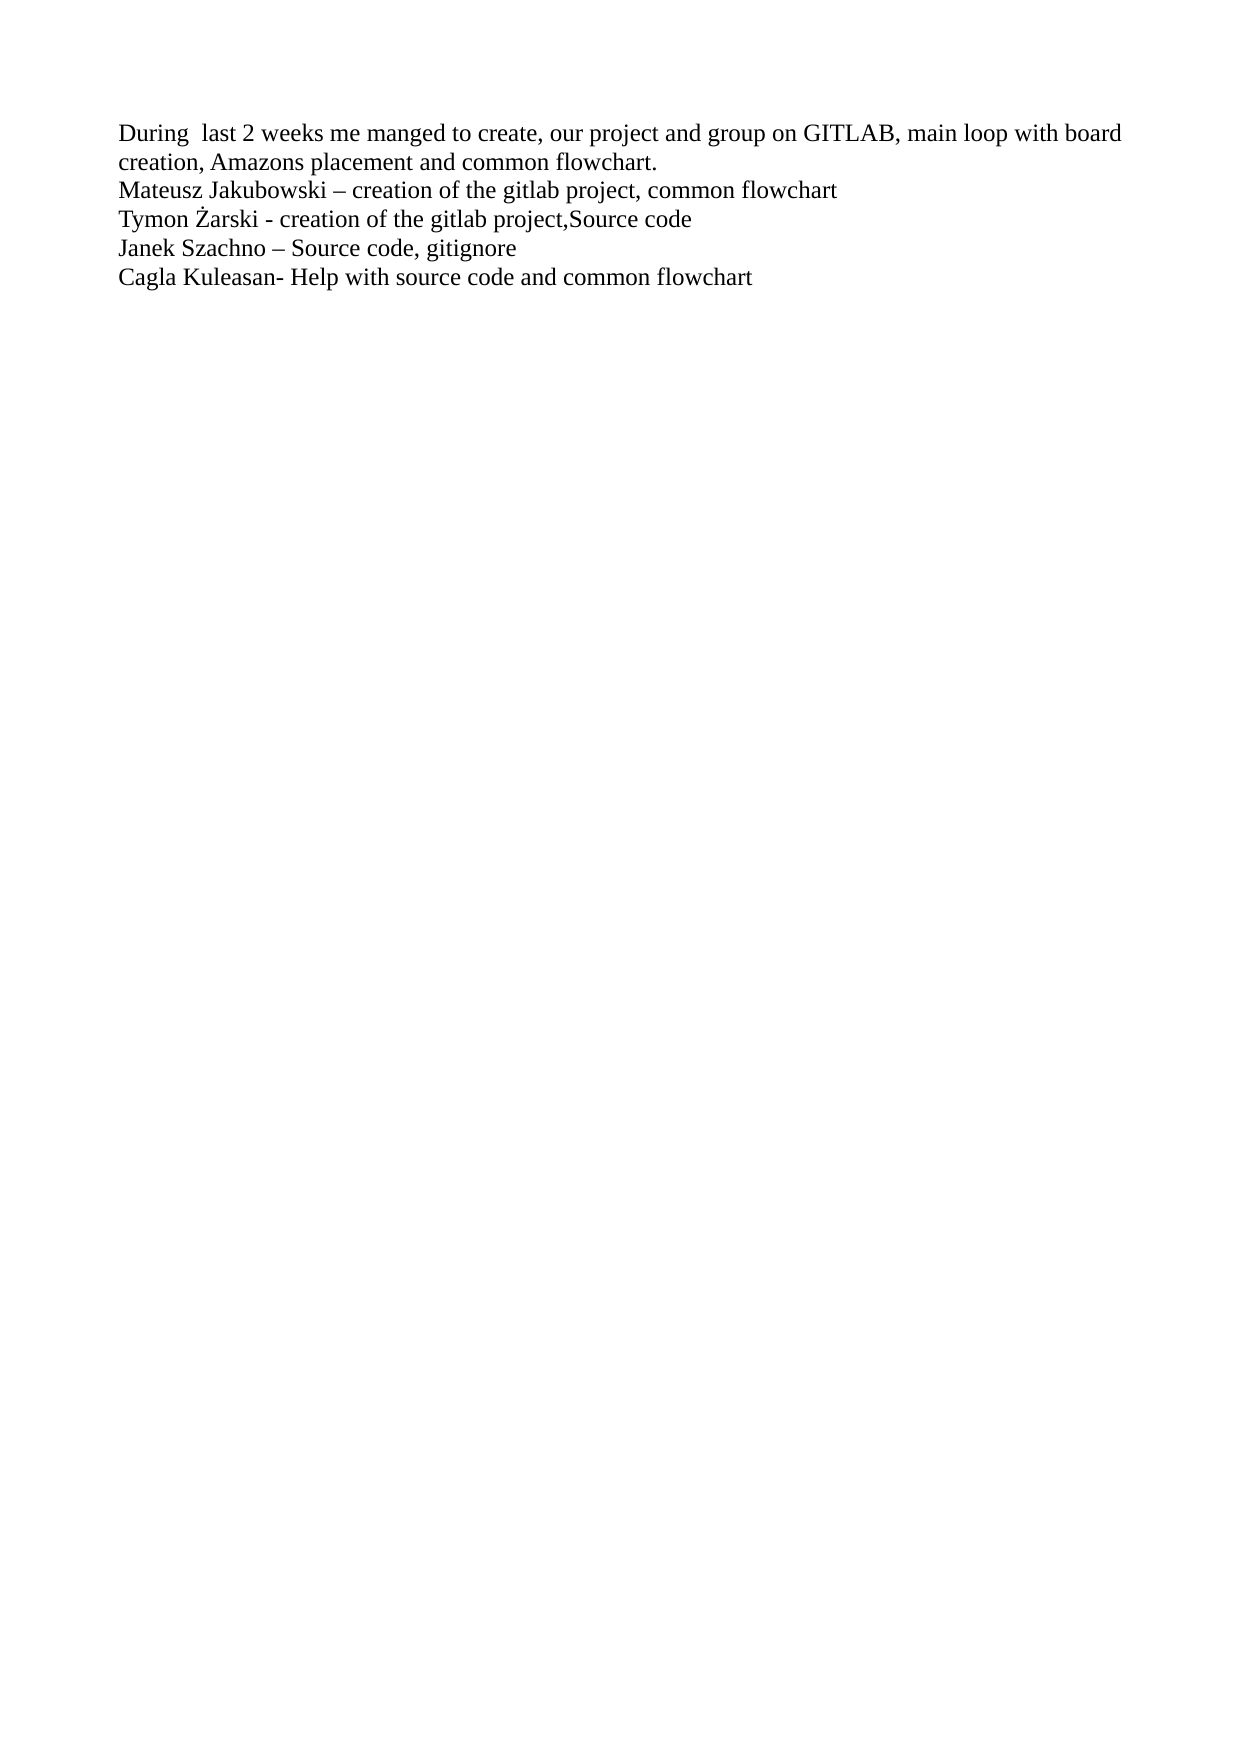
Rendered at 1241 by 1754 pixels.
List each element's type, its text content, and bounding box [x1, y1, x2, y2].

text Janek Szachno – Source code, gitignore [118, 233, 1122, 262]
text Tymon Żarski - creation of the gitlab project,Source code [118, 204, 1122, 233]
text Cagla Kuleasan- Help with source code and common flowchart [118, 262, 1122, 291]
text During last 2 weeks me manged to create, our project and group on GITLAB, main loop with board creation, Amazons placement and common flowchart. [118, 118, 1122, 176]
text Mateusz Jakubowski – creation of the gitlab project, common flowchart [118, 176, 1122, 204]
